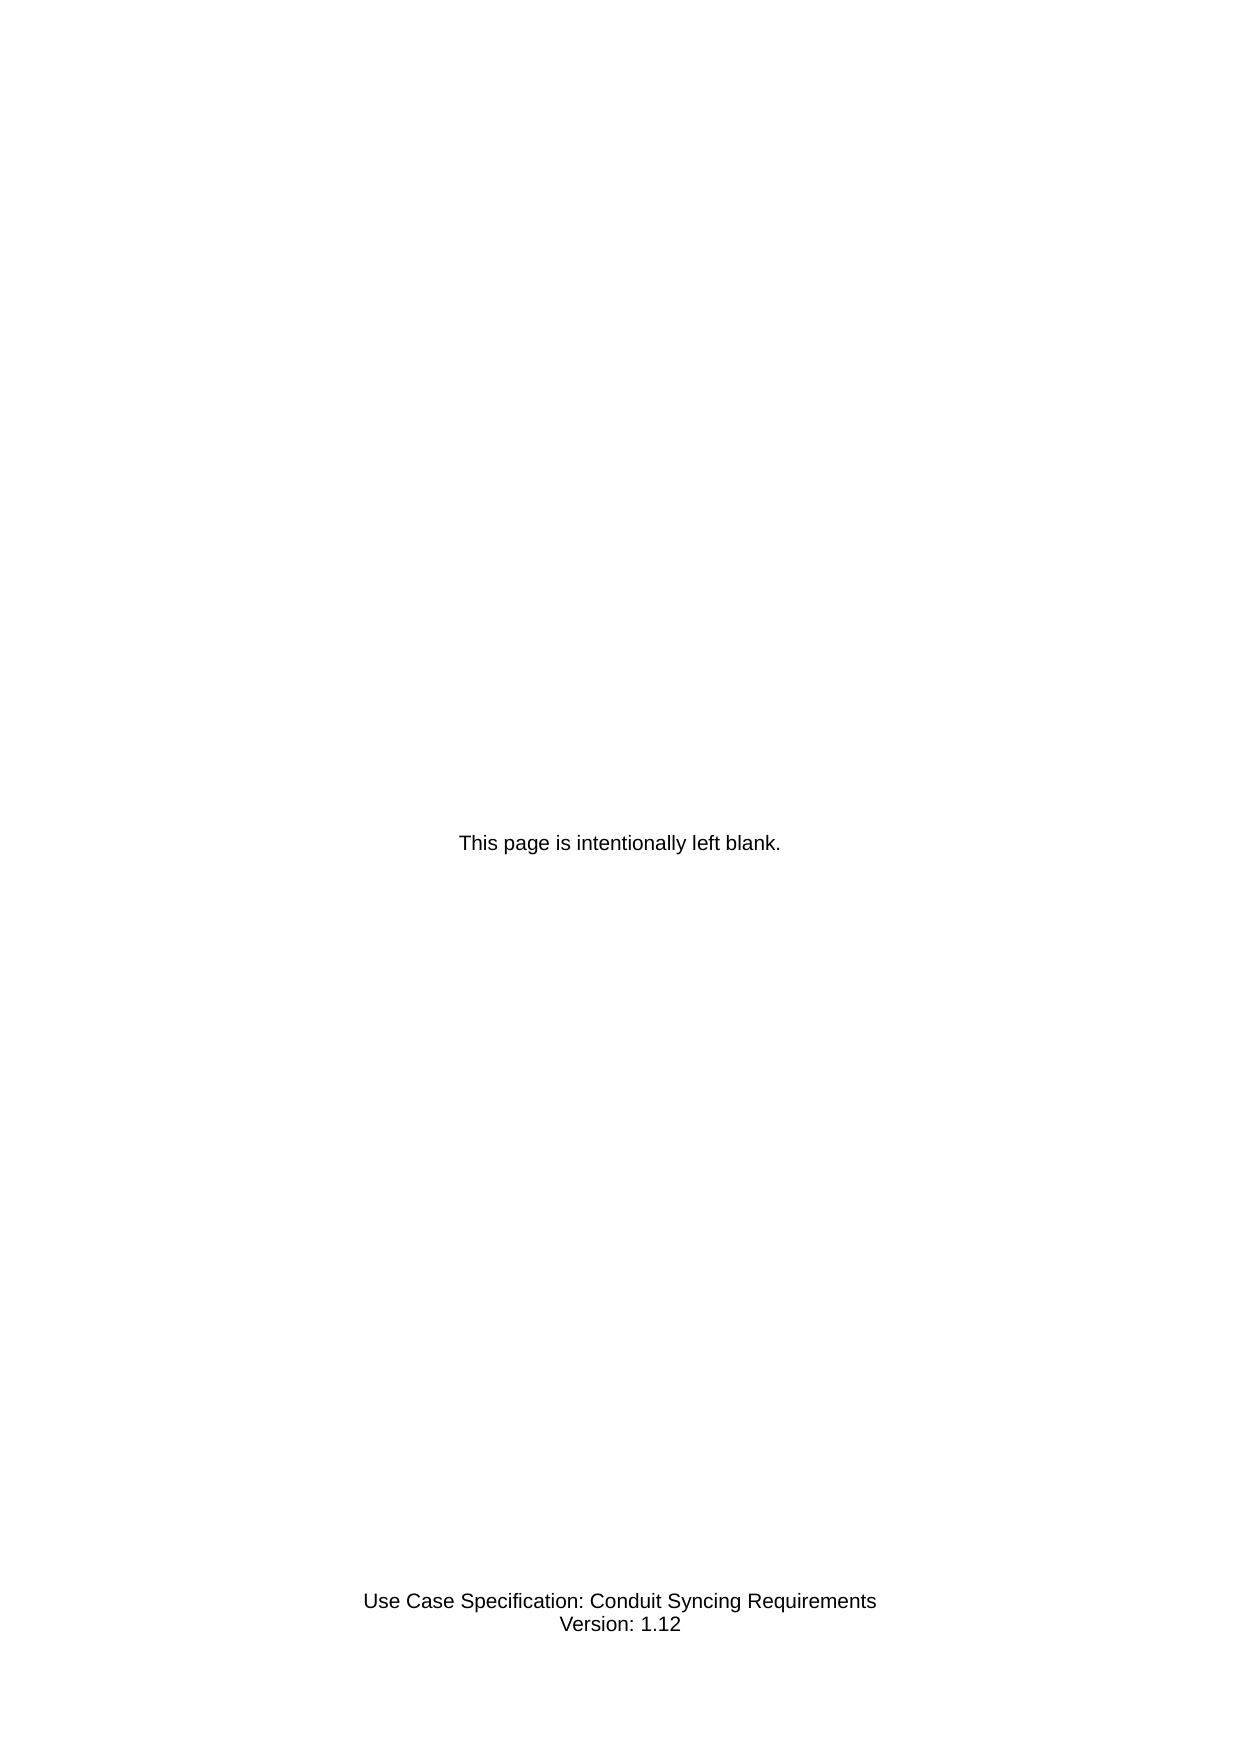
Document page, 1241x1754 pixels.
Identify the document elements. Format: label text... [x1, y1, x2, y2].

text This page is intentionally left blank. [118, 832, 1122, 855]
